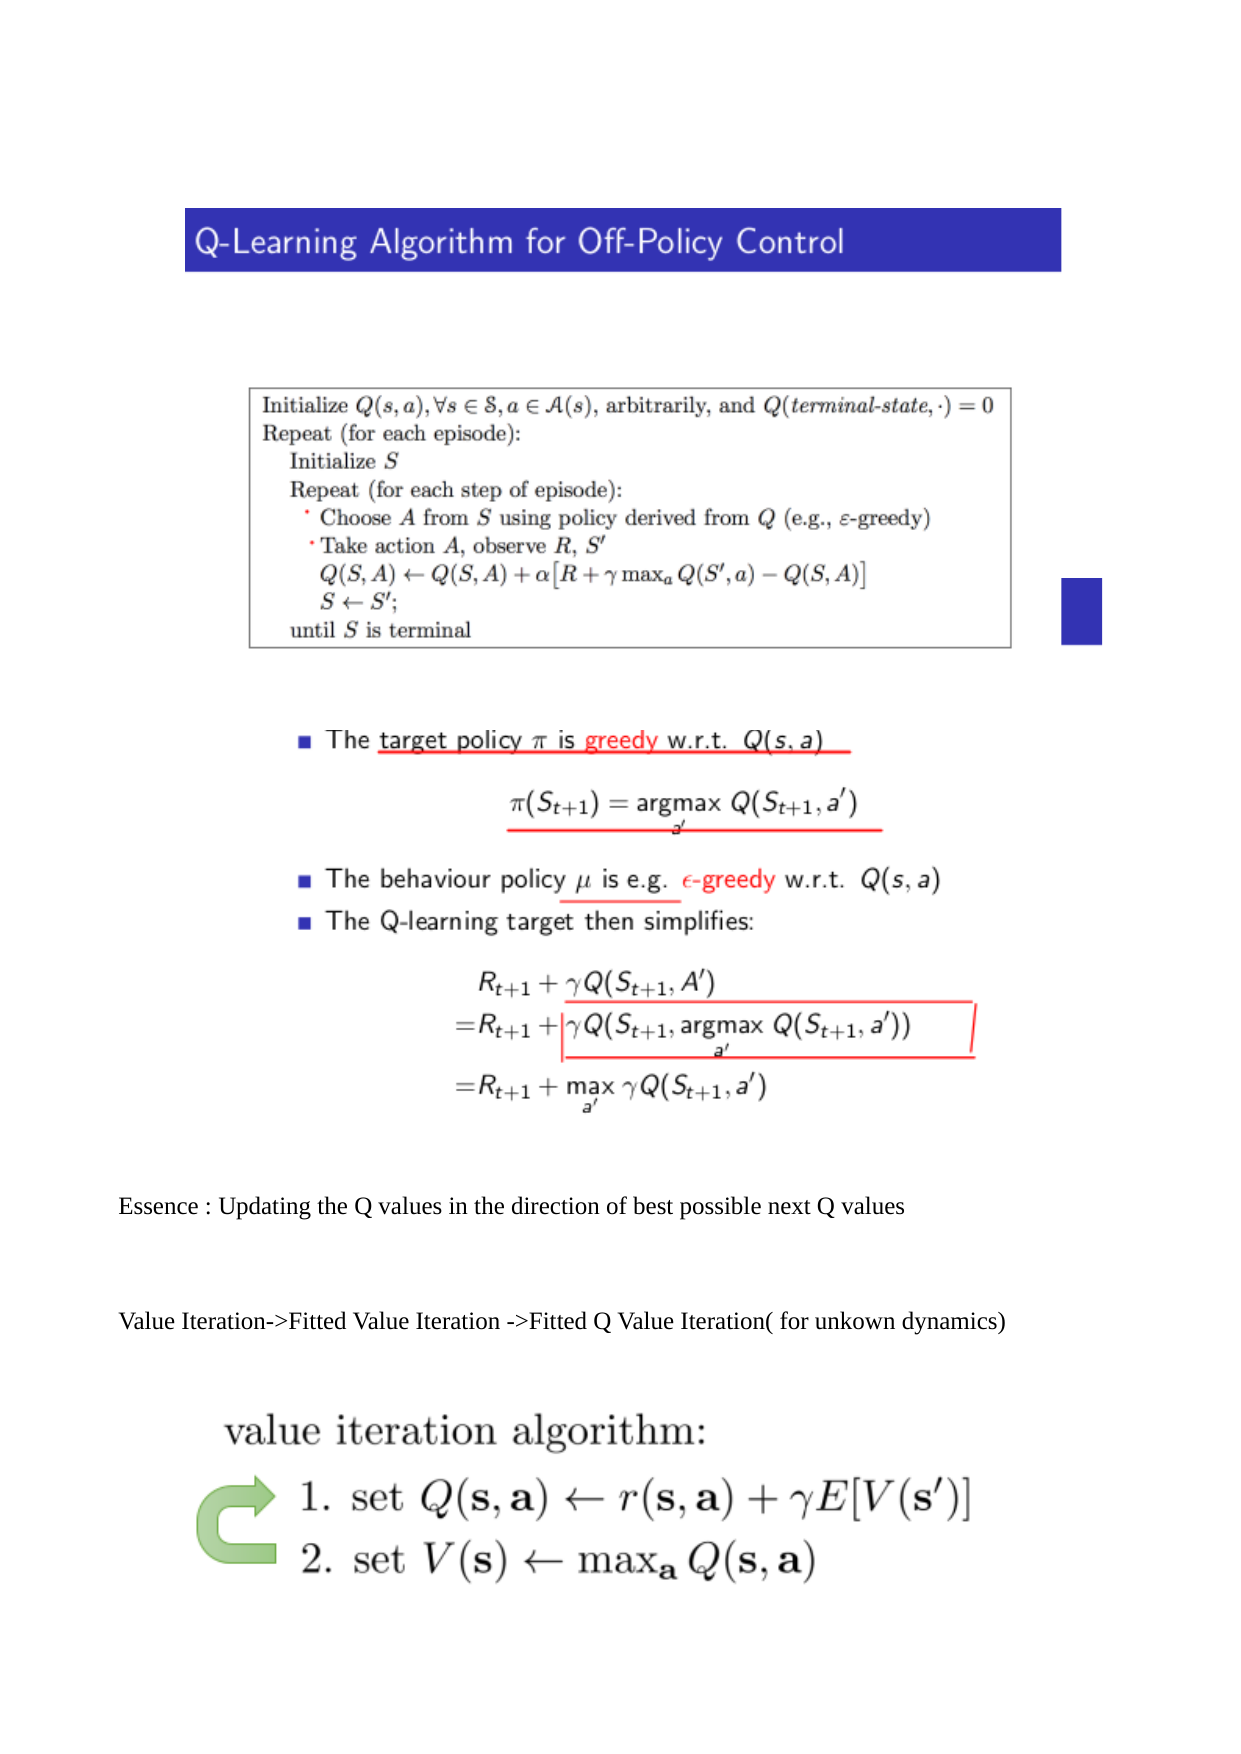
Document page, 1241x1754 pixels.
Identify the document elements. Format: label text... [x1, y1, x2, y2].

text Value Iteration->Fitted Value Iteration ->Fitted Q Value Iteration( for unkown dynamics) [118, 1306, 1122, 1335]
picture [153, 1363, 1087, 1630]
text Essence : Updating the Q values in the direction of best possible next Q values [118, 1191, 1122, 1220]
picture [185, 208, 1103, 1163]
